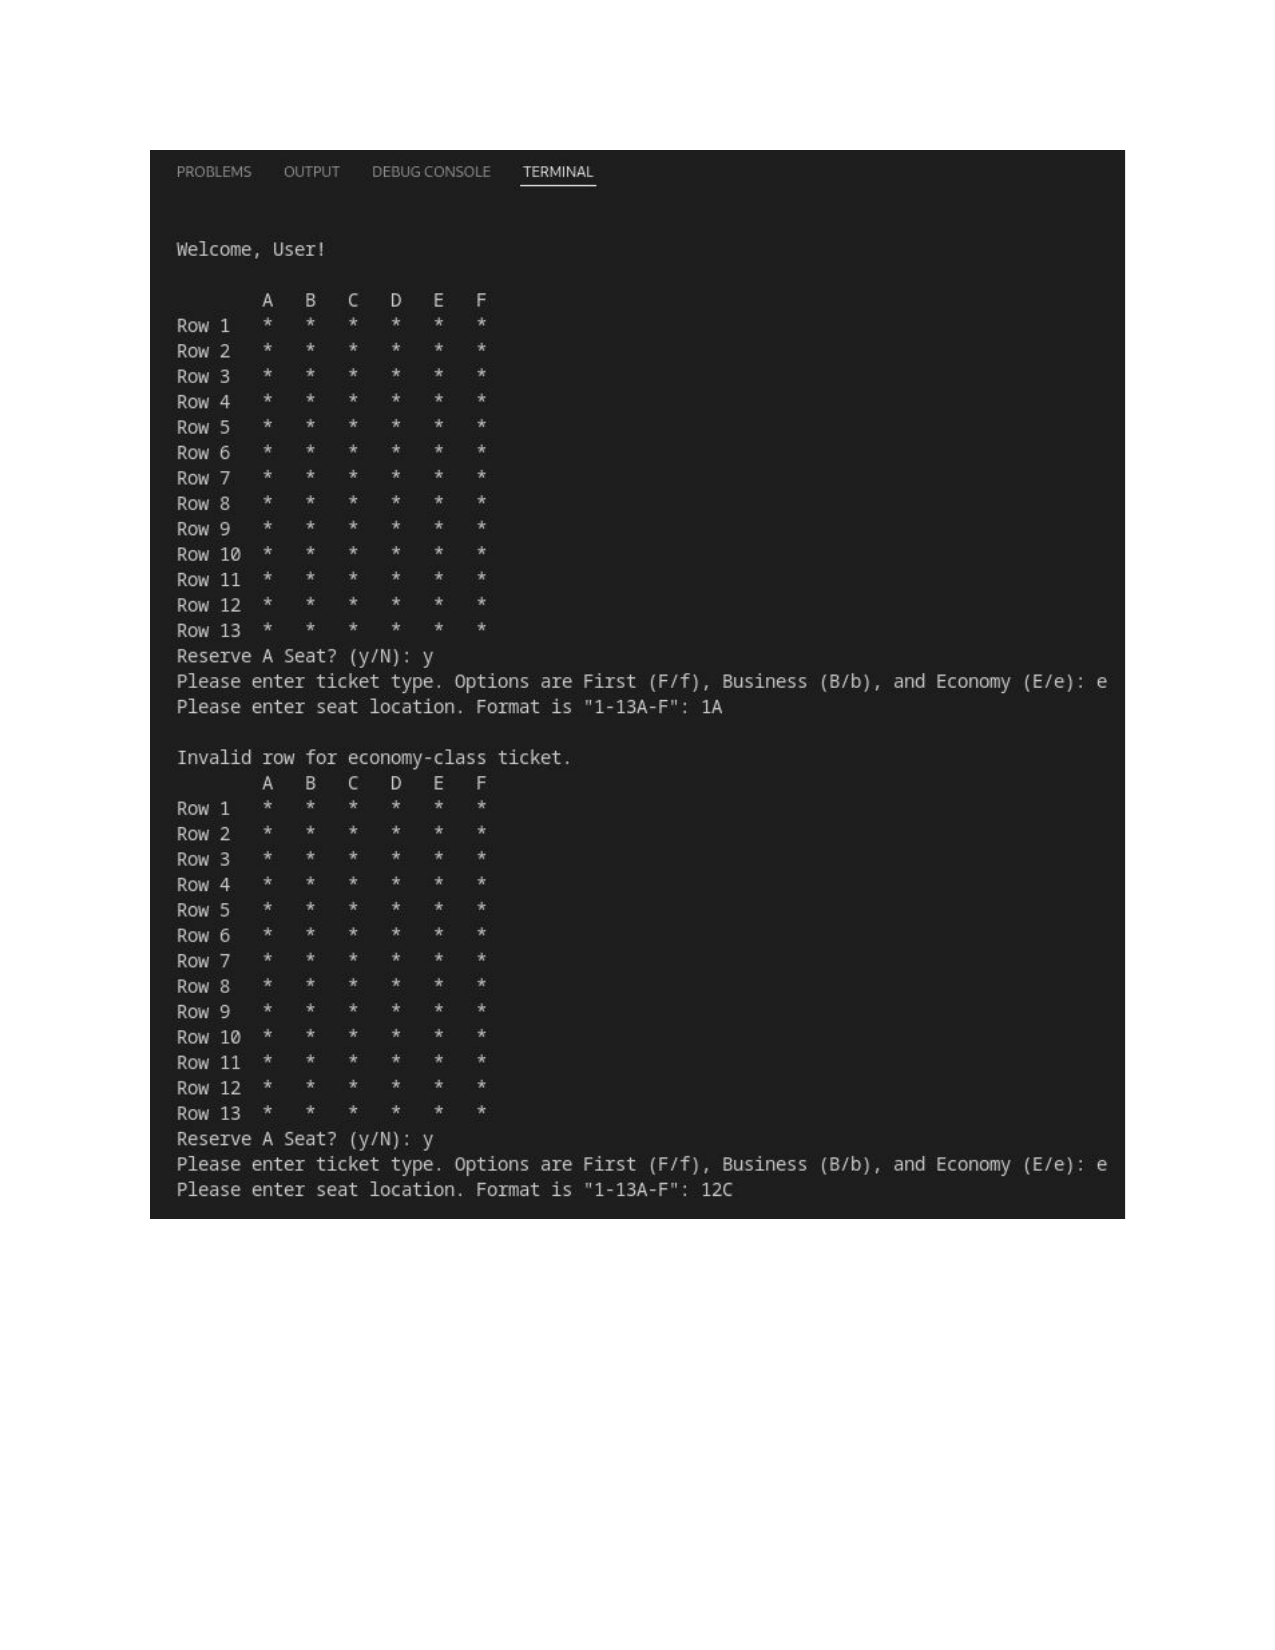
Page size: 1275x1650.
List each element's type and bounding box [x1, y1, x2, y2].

picture [150, 150, 1125, 1219]
